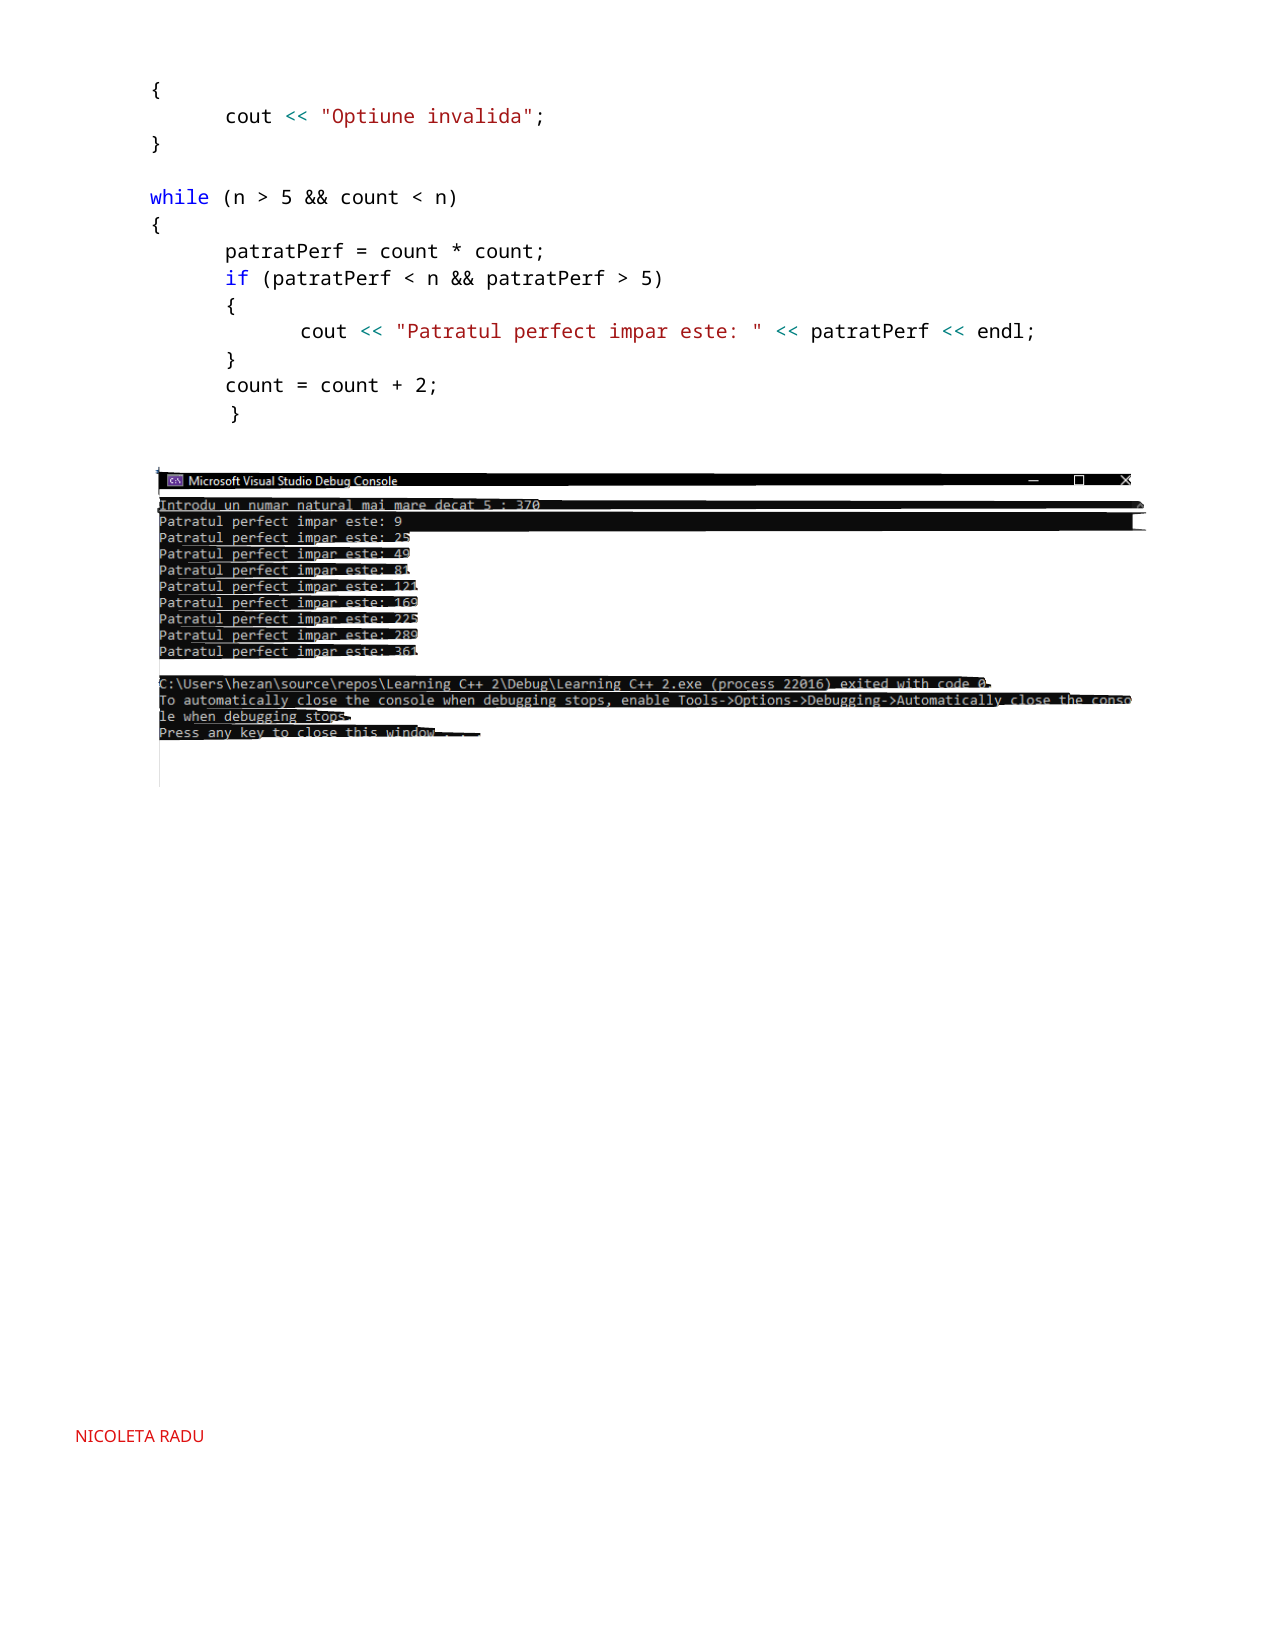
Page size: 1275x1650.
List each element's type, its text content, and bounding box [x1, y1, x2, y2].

text } [75, 129, 1200, 156]
text { [75, 291, 1200, 318]
text } [225, 399, 1200, 426]
text cout << "Patratul perfect impar este: " << patratPerf << endl; [75, 318, 1200, 345]
text if (patratPerf < n && patratPerf > 5) [75, 264, 1200, 291]
text { [75, 75, 1200, 102]
text { [75, 210, 1200, 237]
text count = count + 2; [75, 372, 1200, 399]
text while (n > 5 && count < n) [75, 183, 1200, 210]
text patratPerf = count * count; [75, 237, 1200, 264]
text cout << "Optiune invalida"; [75, 102, 1200, 129]
text } [75, 345, 1200, 372]
